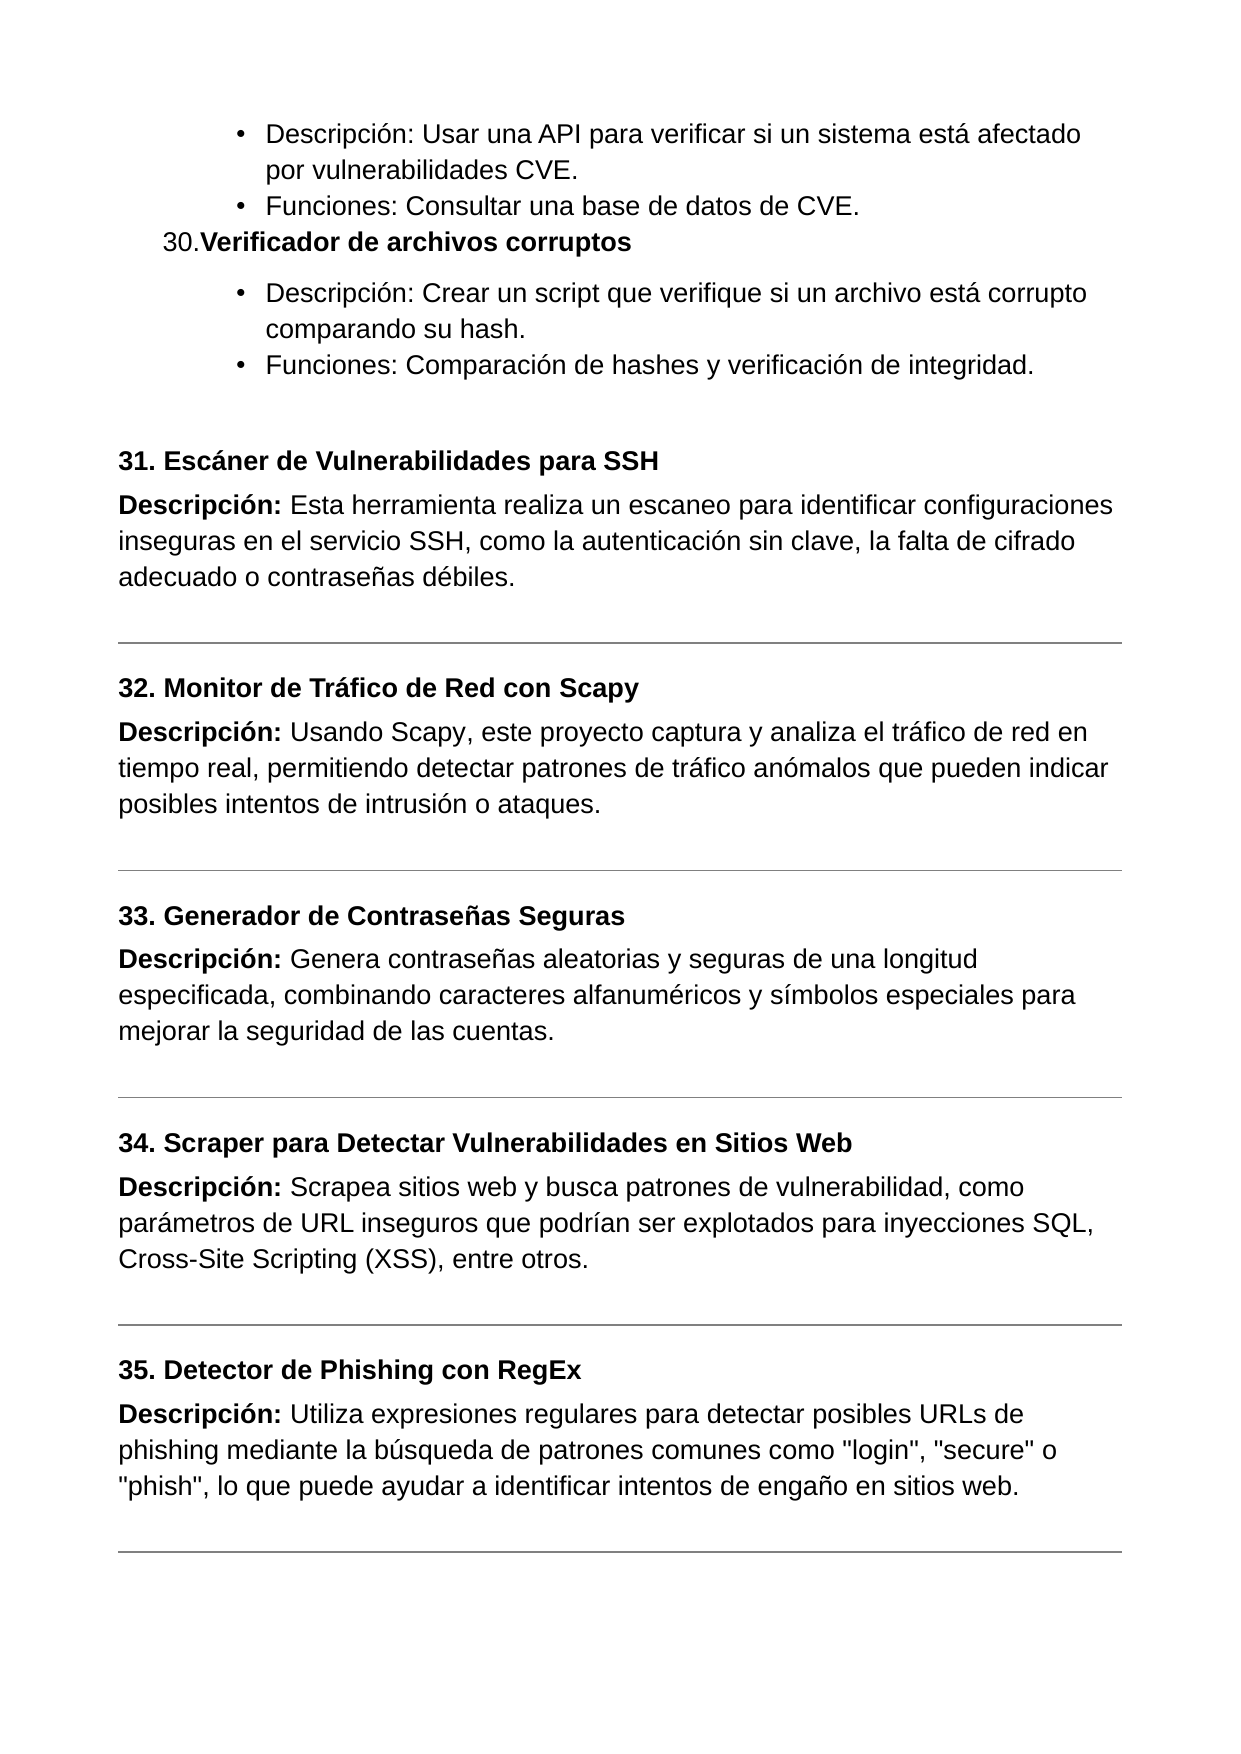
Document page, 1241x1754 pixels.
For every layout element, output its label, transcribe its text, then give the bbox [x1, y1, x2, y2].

subtitle 34. Scraper para Detectar Vulnerabilidades en Sitios Web [118, 1127, 1122, 1158]
text Descripción: Scrapea sitios web y busca patrones de vulnerabilidad, como parámetros de URL inseguros que podrían ser explotados para inyecciones SQL, Cross-Site Scripting (XSS), entre otros. [118, 1171, 1122, 1274]
list Verificador de archivos corruptos [162, 226, 1122, 257]
list Descripción: Usar una API para verificar si un sistema está afectado por vulnerabilidades CVE. [236, 118, 1122, 185]
subtitle 35. Detector de Phishing con RegEx [118, 1354, 1122, 1386]
subtitle 33. Generador de Contraseñas Seguras [118, 900, 1122, 931]
text Descripción: Utiliza expresiones regulares para detectar posibles URLs de phishing mediante la búsqueda de patrones comunes como "login", "secure" o "phish", lo que puede ayudar a identificar intentos de engaño en sitios web. [118, 1398, 1122, 1501]
subtitle 32. Monitor de Tráfico de Red con Scapy [118, 672, 1122, 704]
list Descripción: Crear un script que verifique si un archivo está corrupto comparando su hash. [236, 277, 1122, 344]
subtitle 31. Escáner de Vulnerabilidades para SSH [118, 445, 1122, 476]
text Descripción: Genera contraseñas aleatorias y seguras de una longitud especificada, combinando caracteres alfanuméricos y símbolos especiales para mejorar la seguridad de las cuentas. [118, 943, 1122, 1047]
text Descripción: Usando Scapy, este proyecto captura y analiza el tráfico de red en tiempo real, permitiendo detectar patrones de tráfico anómalos que pueden indicar posibles intentos de intrusión o ataques. [118, 716, 1122, 819]
list Funciones: Comparación de hashes y verificación de integridad. [236, 349, 1122, 380]
text Descripción: Esta herramienta realiza un escaneo para identificar configuraciones inseguras en el servicio SSH, como la autenticación sin clave, la falta de cifrado adecuado o contraseñas débiles. [118, 489, 1122, 592]
list Funciones: Consultar una base de datos de CVE. [236, 190, 1122, 221]
